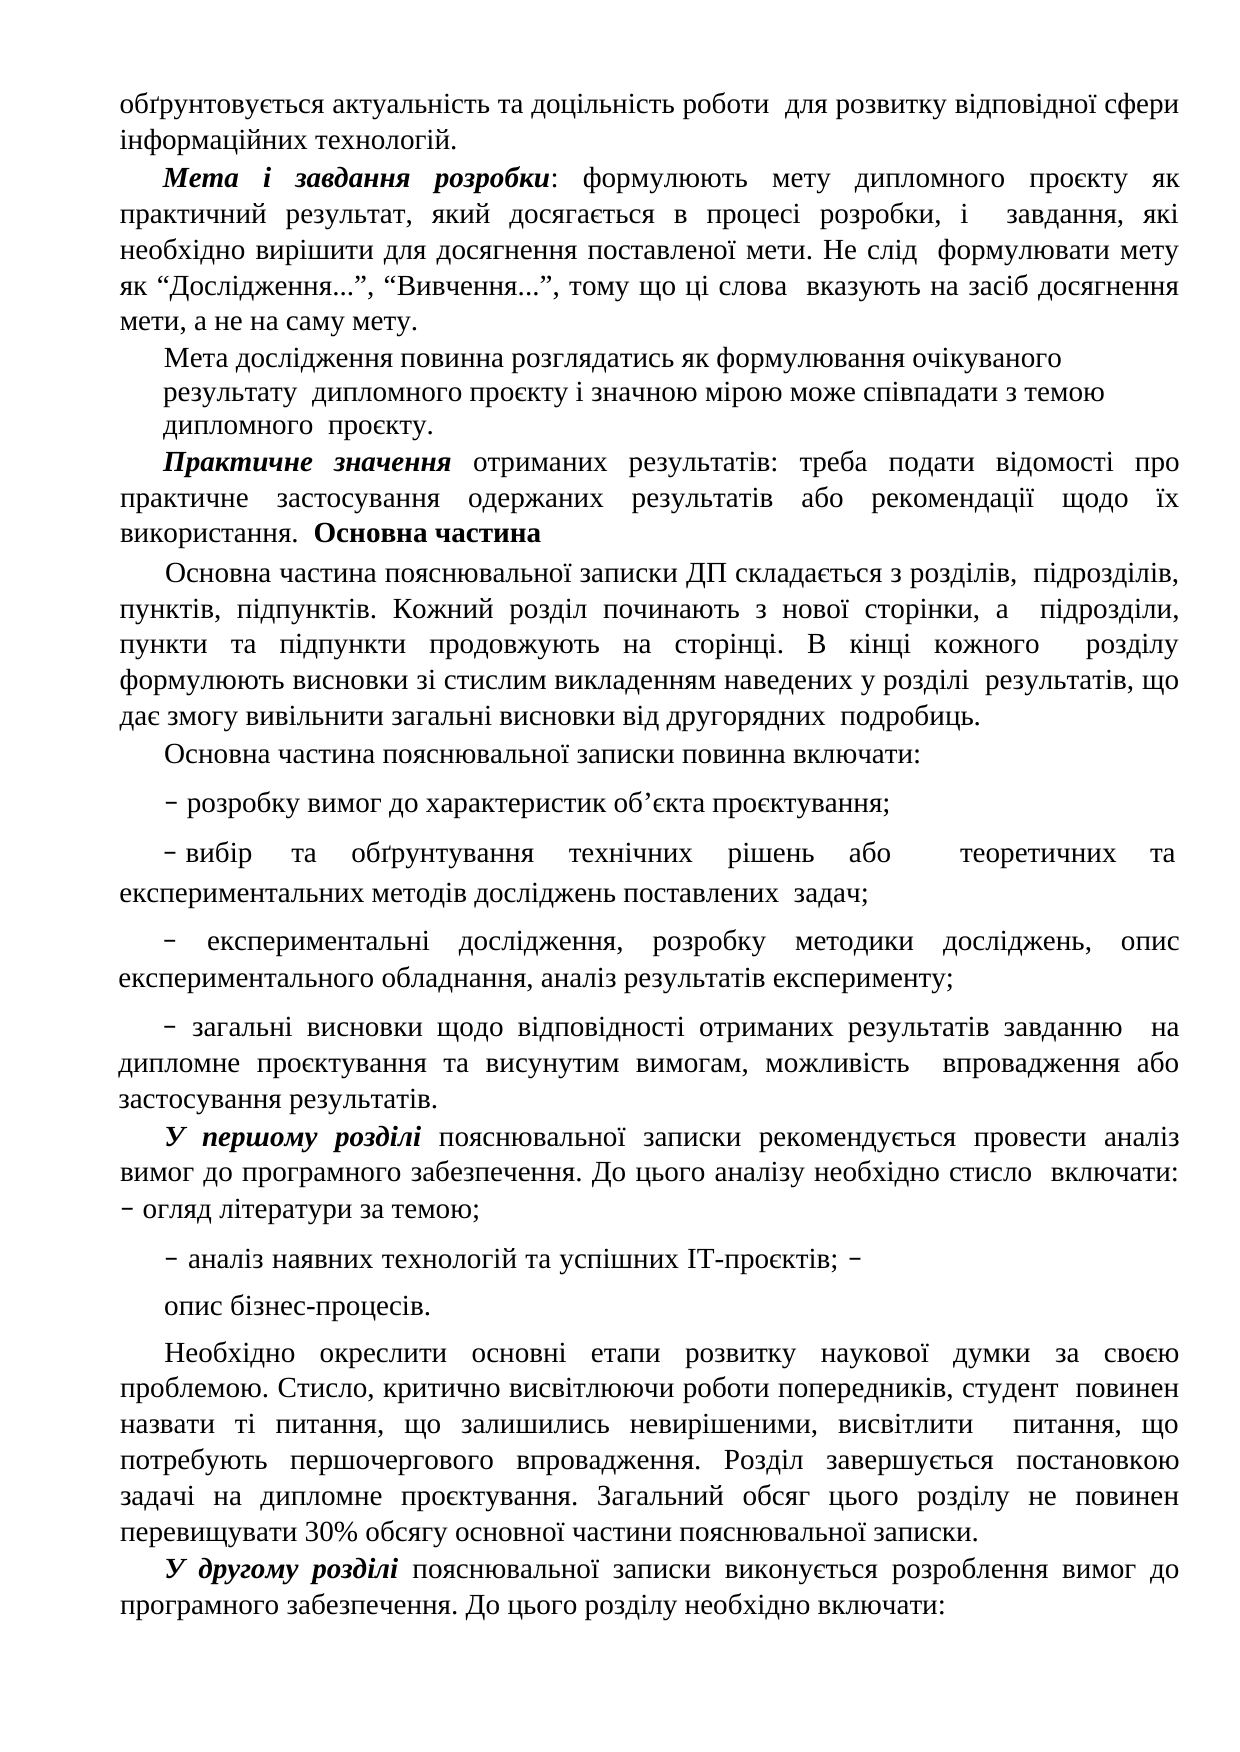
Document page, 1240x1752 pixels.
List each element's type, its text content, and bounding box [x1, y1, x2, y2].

text Необхідно окреслити основні етапи розвитку наукової думки за своєю проблемою. Стисло, критично висвітлюючи роботи попередників, студент повинен назвати ті питання, що залишились невирішеними, висвітлити питання, що потребують першочергового впровадження. Розділ завершується постановкою задачі на дипломне проєктування. Загальний обсяг цього розділу не повинен перевищувати 30% обсягу основної частини пояснювальної записки. [120, 1335, 1180, 1547]
text У першому розділі пояснювальної записки рекомендується провести аналіз вимог до програмного забезпечення. До цього аналізу необхідно стисло включати: − огляд літератури за темою; [120, 1119, 1180, 1226]
text Мета і завдання розробки: формулюють мету дипломного проєкту як практичний результат, який досягається в процесі розробки, і завдання, які необхідно вирішити для досягнення поставленої мети. Не слід формулювати мету як “Дослідження...”, “Вивчення...”, тому що ці слова вказують на засіб досягнення мети, а не на саму мету. [119, 160, 1180, 337]
text − аналіз наявних технологій та успішних ІТ-проєктів; − опис бізнес-процесів. [164, 1240, 862, 1322]
text − розробку вимог до характеристик об’єкта проєктування; [164, 784, 1180, 819]
text Практичне значення отриманих результатів: треба подати відомості про практичне застосування одержаних результатів або рекомендації щодо їх використання. Основна частина [120, 444, 1180, 549]
text Основна частина пояснювальної записки ДП складається з розділів, підрозділів, пунктів, підпунктів. Кожний розділ починають з нової сторінки, а підрозділи, пункти та підпункти продовжують на сторінці. В кінці кожного розділу формулюють висновки зі стислим викладенням наведених у розділі результатів, що дає змогу вивільнити загальні висновки від другорядних подробиць. [119, 555, 1180, 732]
text експериментальних методів досліджень поставлених задач; [119, 875, 1180, 908]
text Мета дослідження повинна розглядатись як формулювання очікуваного результату дипломного проєкту і значною мірою може співпадати з темою дипломного проєкту. [163, 342, 1182, 440]
text обґрунтовується актуальність та доцільність роботи для розвитку відповідної сфери інформаційних технологій. [119, 86, 1180, 156]
text − загальні висновки щодо відповідності отриманих результатів завданню на дипломне проєктування та висунутим вимогам, можливість впровадження або застосування результатів. [118, 1008, 1180, 1115]
text Основна частина пояснювальної записки повинна включати: [164, 736, 1180, 770]
text − вибір та обґрунтування технічних рішень або теоретичних та [118, 834, 1183, 869]
text − експериментальні дослідження, розробку методики досліджень, опис експериментального обладнання, аналіз результатів експерименту; [118, 922, 1180, 994]
text У другому розділі пояснювальної записки виконується розроблення вимог до програмного забезпечення. До цього розділу необхідно включати: [120, 1551, 1180, 1621]
